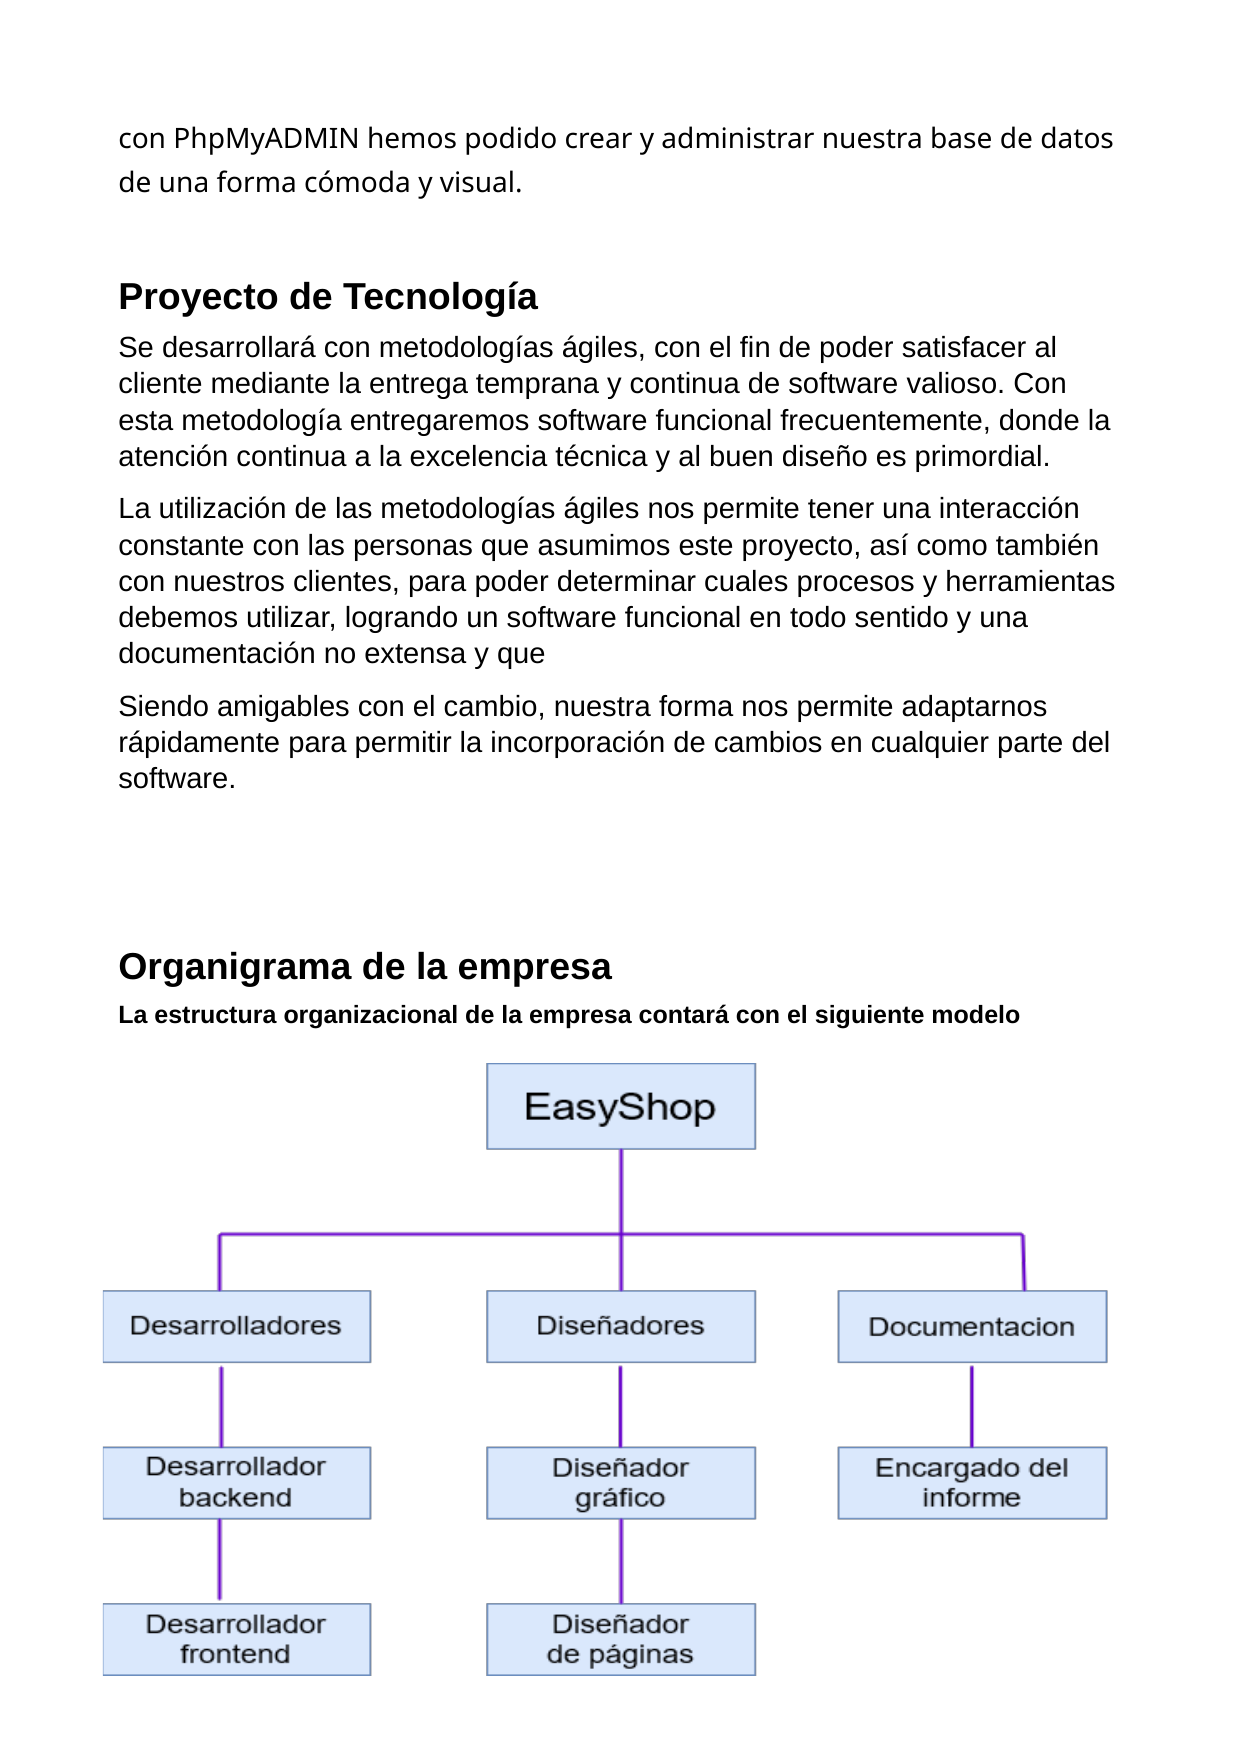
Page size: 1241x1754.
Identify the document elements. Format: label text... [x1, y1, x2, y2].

text La estructura organizacional de la empresa contará con el siguiente modelo [118, 1000, 1122, 1029]
text La utilización de las metodologías ágiles nos permite tener una interacción constante con las personas que asumimos este proyecto, así como también con nuestros clientes, para poder determinar cuales procesos y herramientas debemos utilizar, logrando un software funcional en todo sentido y una documentación no extensa y que [118, 491, 1122, 669]
text con PhpMyADMIN hemos podido crear y administrar nuestra base de datos de una forma cómoda y visual. [118, 118, 1122, 201]
subtitle Organigrama de la empresa [118, 944, 1122, 988]
text Se desarrollará con metodologías ágiles, con el fin de poder satisfacer al cliente mediante la entrega temprana y continua de software valioso. Con esta metodología entregaremos software funcional frecuentemente, donde la atención continua a la excelencia técnica y al buen diseño es primordial. [118, 330, 1122, 472]
subtitle Proyecto de Tecnología [118, 274, 1122, 318]
text Siendo amigables con el cambio, nuestra forma nos permite adaptarnos rápidamente para permitir la incorporación de cambios en cualquier parte del software. [118, 689, 1122, 795]
picture [102, 1063, 1116, 1676]
